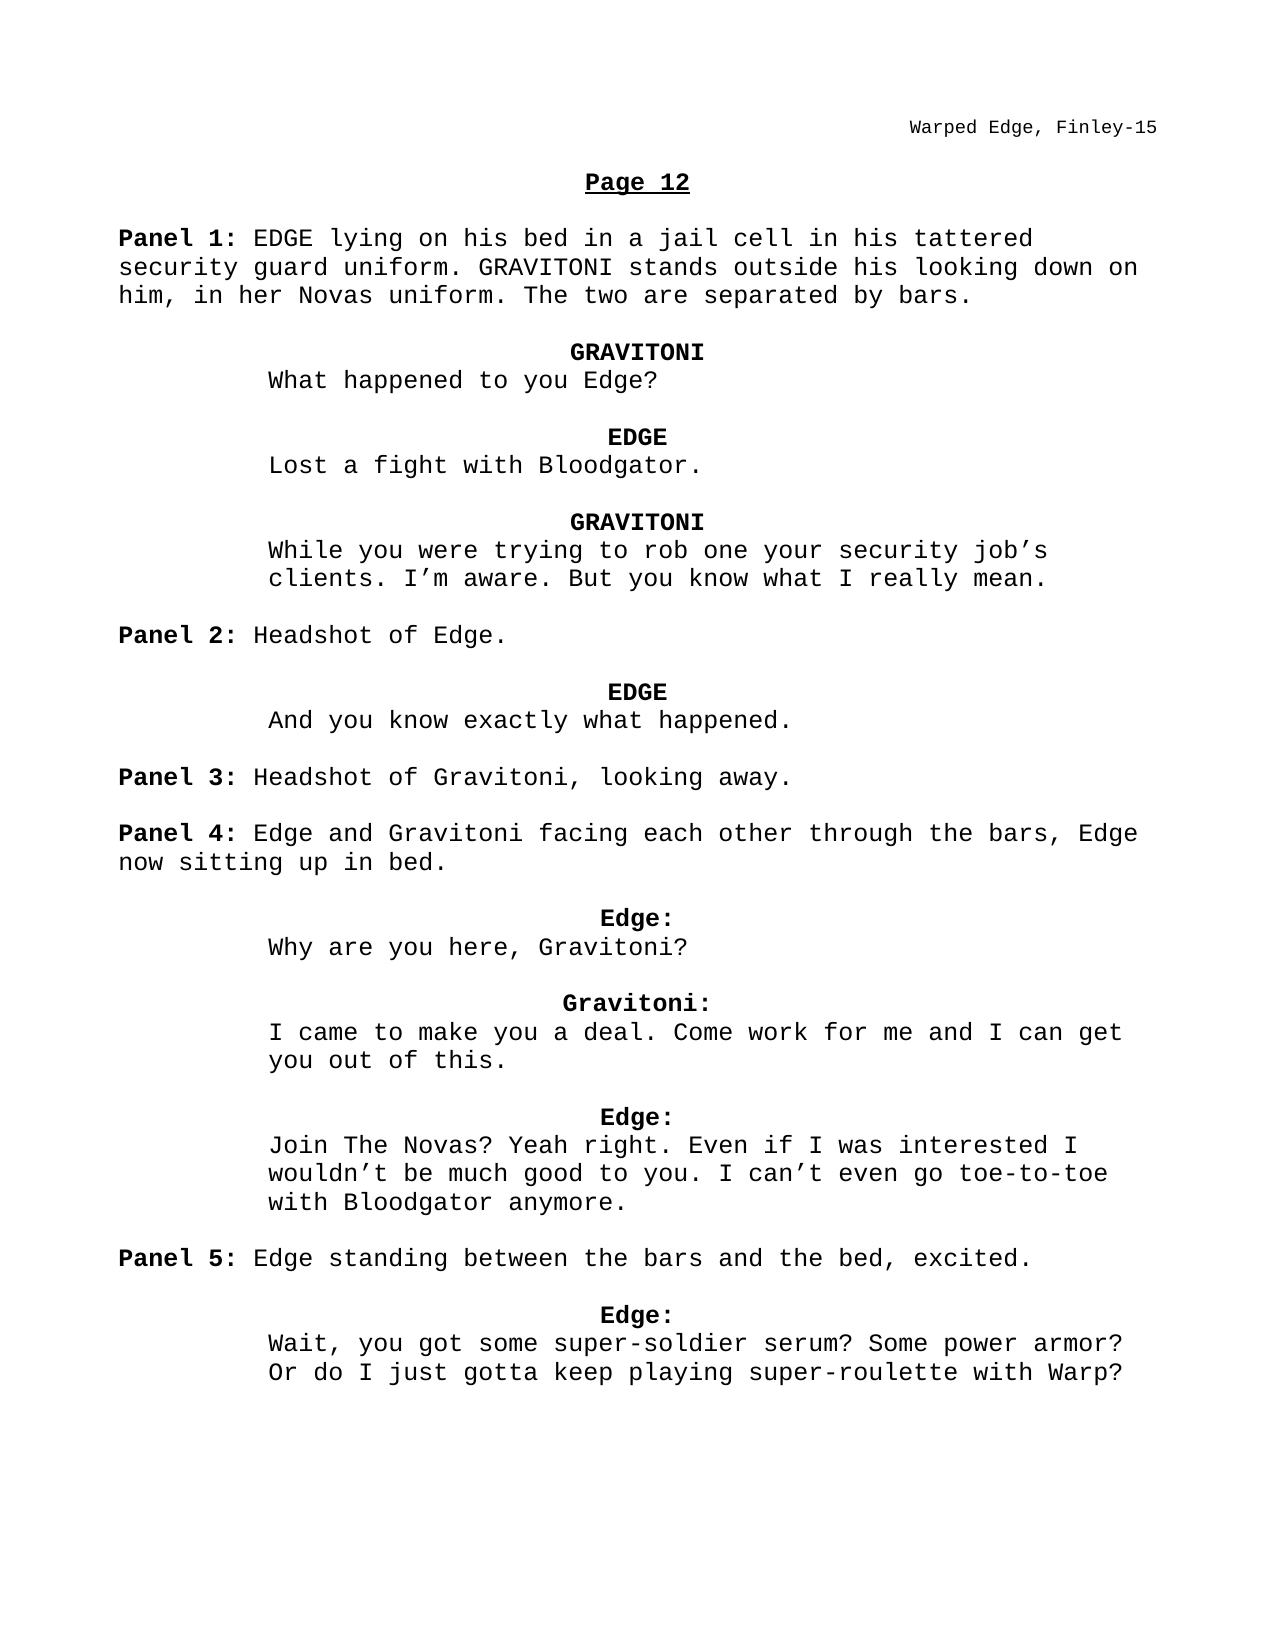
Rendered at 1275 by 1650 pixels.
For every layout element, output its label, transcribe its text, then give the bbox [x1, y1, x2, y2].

text And you know exactly what happened. [268, 708, 1157, 736]
text Panel 4: Edge and Gravitoni facing each other through the bars, Edge now sitting up in bed. [118, 821, 1157, 878]
text Edge: [118, 1303, 1157, 1331]
text Edge: [118, 906, 1157, 934]
text Panel 2: Headshot of Edge. [118, 623, 1157, 651]
text Join The Novas? Yeah right. Even if I was interested I wouldn’t be much good to you. I can’t even go toe-to-toe with Bloodgator anymore. [268, 1133, 1157, 1218]
text EDGE [118, 679, 1157, 708]
text Panel 5: Edge standing between the bars and the bed, excited. [118, 1246, 1157, 1274]
text GRAVITONI [118, 509, 1157, 538]
text I came to make you a deal. Come work for me and I can get you out of this. [268, 1019, 1157, 1076]
text GRAVITONI [118, 339, 1157, 368]
text Page 12 [118, 169, 1157, 198]
text Lost a fight with Bloodgator. [268, 453, 1157, 481]
text Panel 3: Headshot of Gravitoni, looking away. [118, 764, 1157, 793]
text Panel 1: EDGE lying on his bed in a jail cell in his tattered security guard uniform. GRAVITONI stands outside his looking down on him, in her Novas uniform. The two are separated by bars. [118, 226, 1157, 311]
text EDGE [118, 424, 1157, 453]
text Wait, you got some super-soldier serum? Some power armor? Or do I just gotta keep playing super-roulette with Warp? [268, 1331, 1157, 1388]
text What happened to you Edge? [268, 368, 1157, 396]
text Why are you here, Gravitoni? [268, 934, 1157, 963]
text Edge: [118, 1104, 1157, 1133]
text While you were trying to rob one your security job’s clients. I’m aware. But you know what I really mean. [268, 538, 1157, 594]
text Gravitoni: [118, 991, 1157, 1019]
